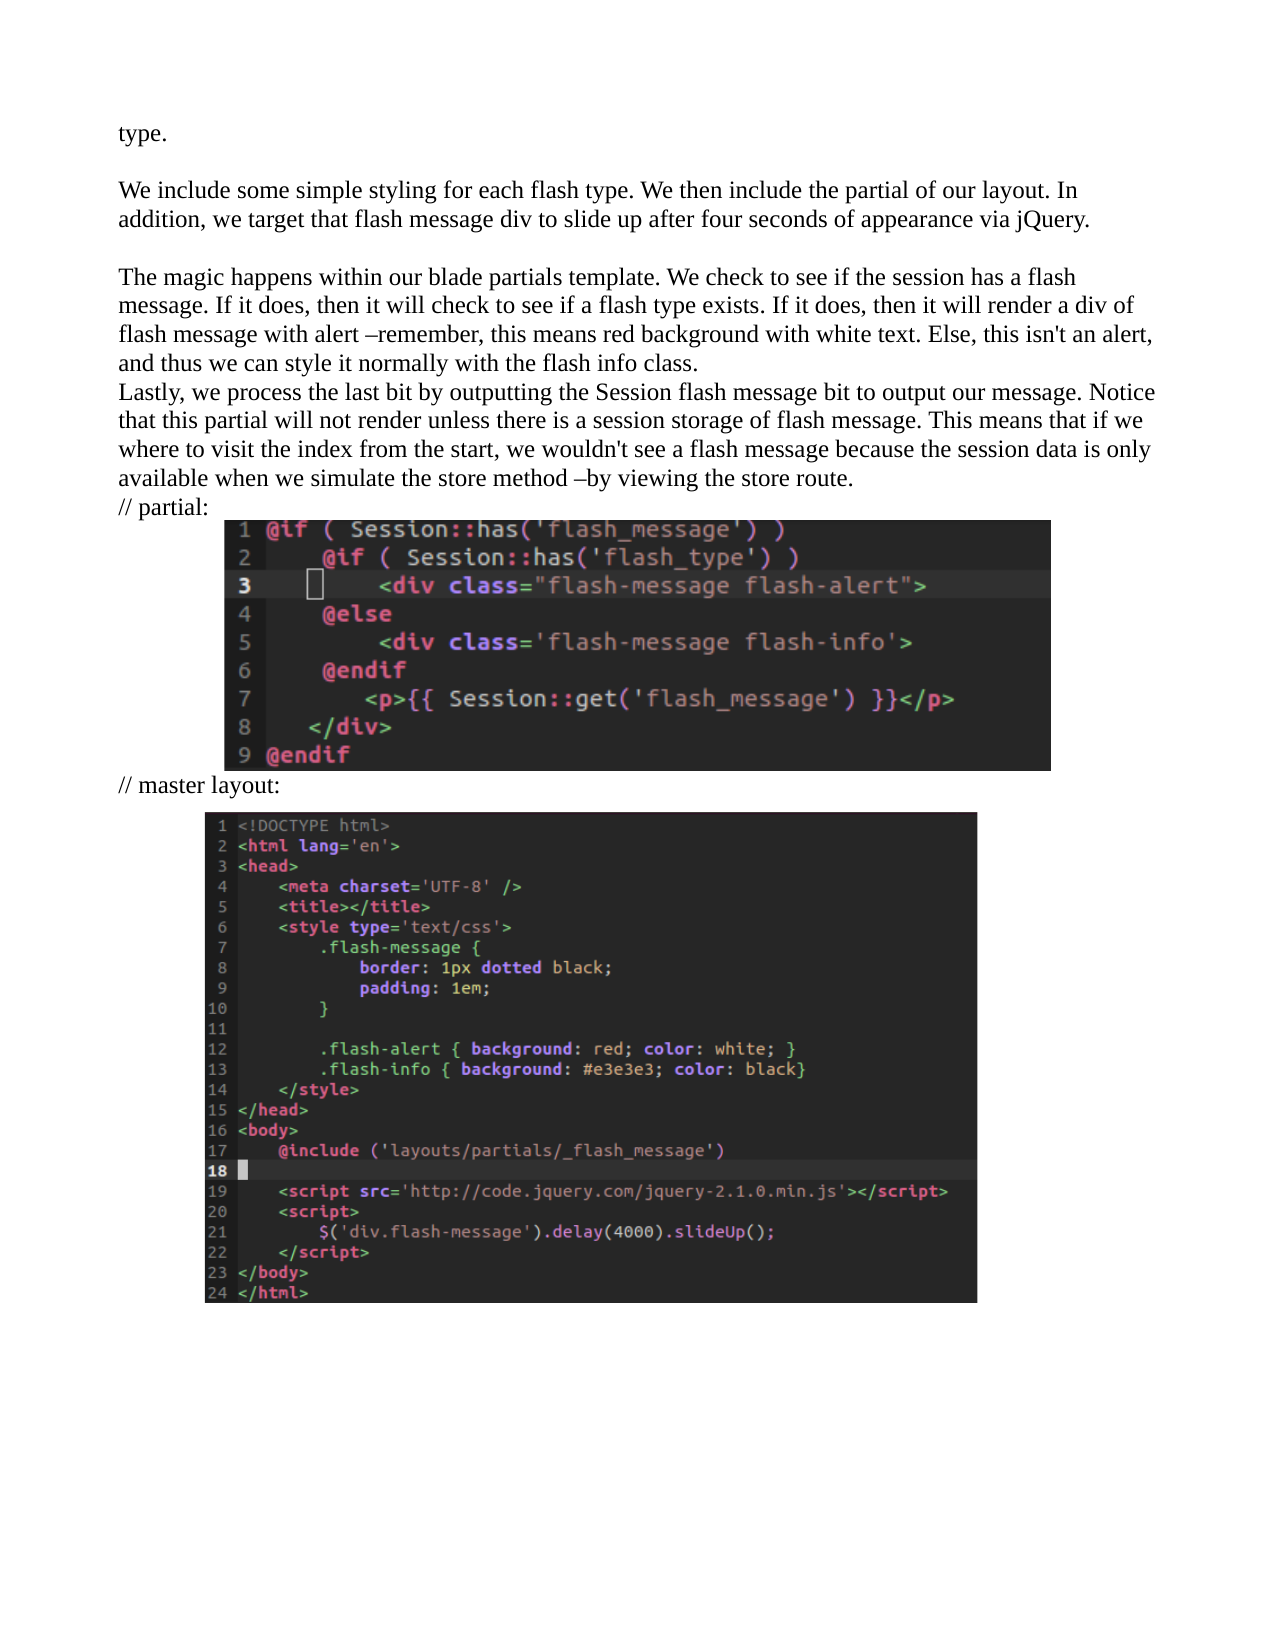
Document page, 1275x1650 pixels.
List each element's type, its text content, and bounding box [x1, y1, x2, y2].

text Lastly, we process the last bit by outputting the Session flash message bit to output our message. Notice that this partial will not render unless there is a session storage of flash message. This means that if we where to visit the index from the start, we wouldn't see a flash message because the session data is only available when we simulate the store method –by viewing the store route. [118, 377, 1157, 492]
text The magic happens within our blade partials template. We check to see if the session has a flash message. If it does, then it will check to see if a flash type exists. If it does, then it will render a div of flash message with alert –remember, this means red background with white text. Else, this isn't an alert, and thus we can style it normally with the flash info class. [118, 262, 1157, 377]
picture [204, 812, 978, 1303]
picture [224, 520, 1051, 771]
text // master layout: [118, 521, 1157, 799]
text type. [118, 118, 1157, 147]
text We include some simple styling for each flash type. We then include the partial of our layout. In addition, we target that flash message div to slide up after four seconds of appearance via jQuery. [118, 176, 1157, 233]
text // partial: [118, 492, 1157, 521]
